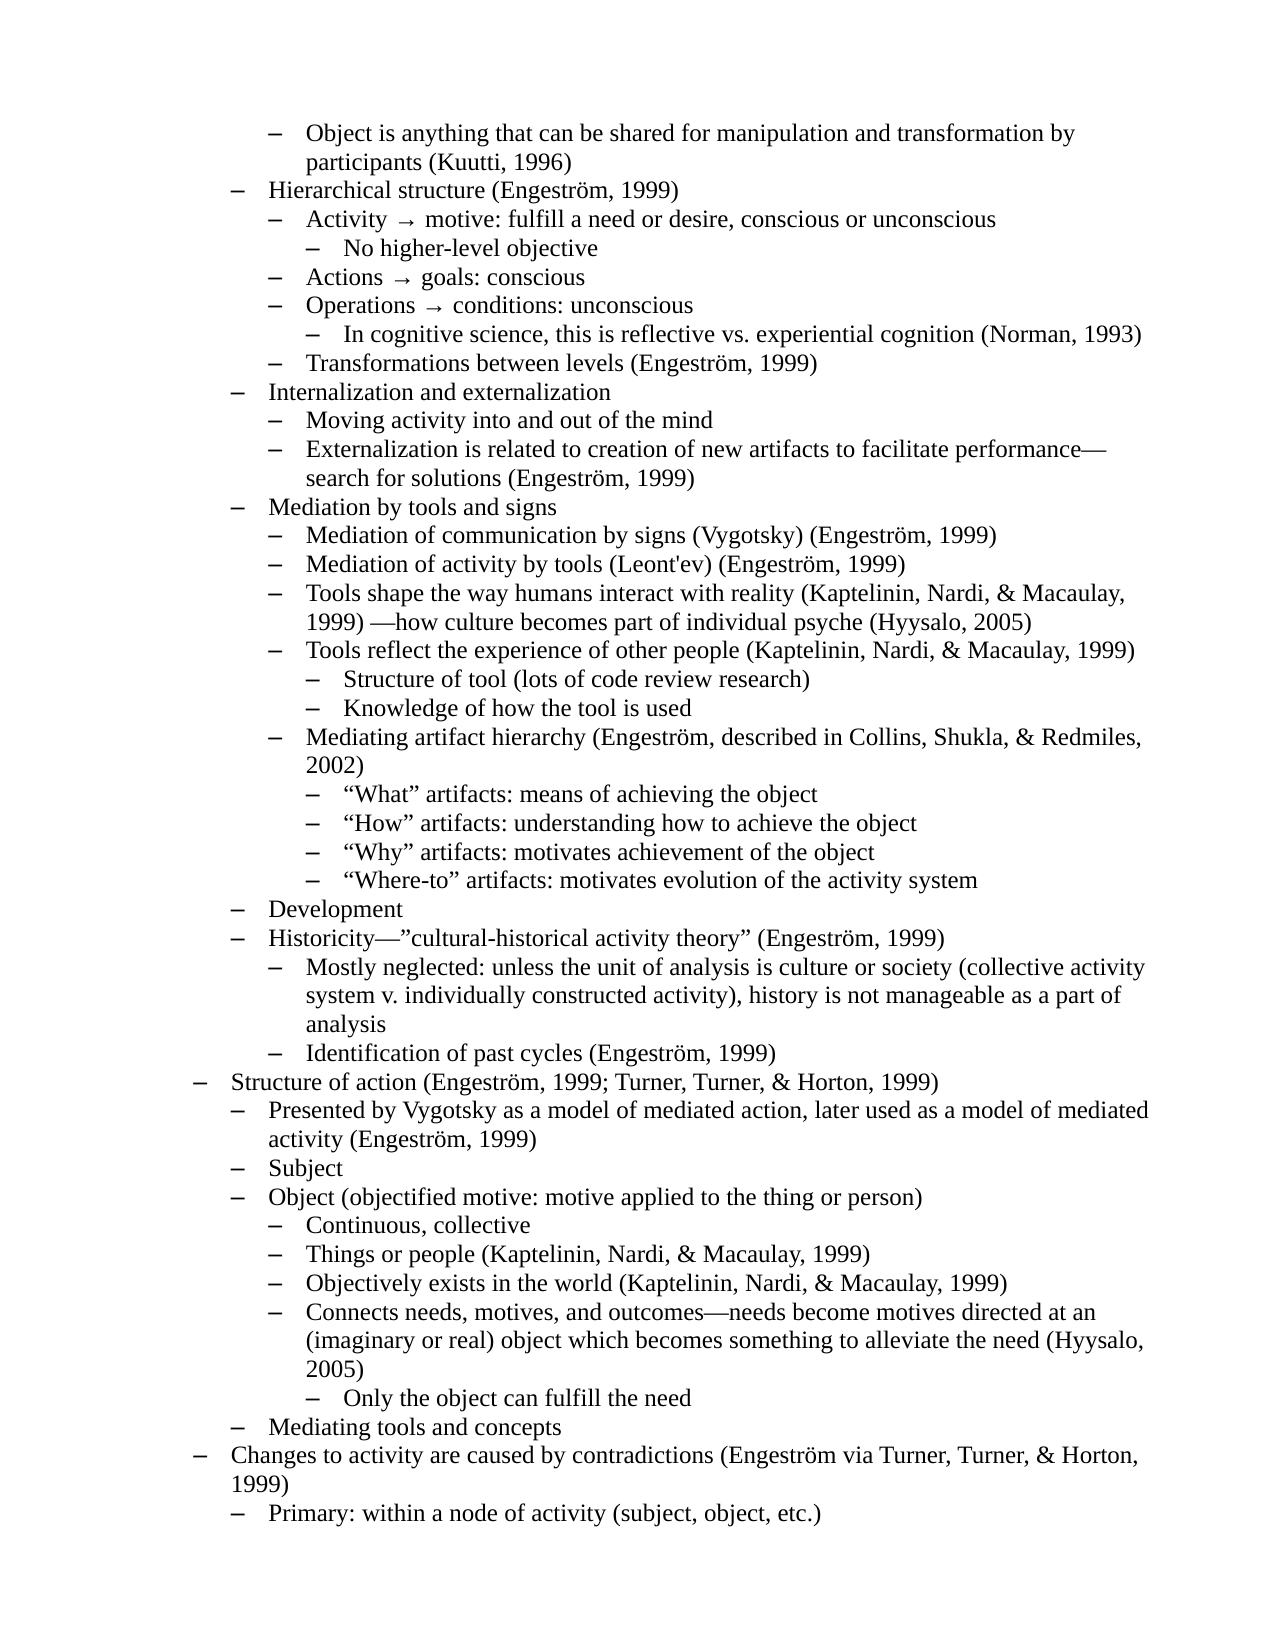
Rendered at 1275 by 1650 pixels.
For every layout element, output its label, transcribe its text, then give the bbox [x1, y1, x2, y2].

list “How” artifacts: understanding how to achieve the object [306, 808, 1157, 837]
list “Where-to” artifacts: motivates evolution of the activity system [306, 866, 1157, 894]
list Mediating tools and concepts [231, 1412, 1157, 1441]
list Object is anything that can be shared for manipulation and transformation by participants (Kuutti, 1996) [268, 118, 1157, 176]
list Tools reflect the experience of other people (Kaptelinin, Nardi, & Macaulay, 1999) [268, 636, 1157, 664]
list Objectively exists in the world (Kaptelinin, Nardi, & Macaulay, 1999) [268, 1268, 1157, 1297]
list Subject [231, 1153, 1157, 1182]
list Connects needs, motives, and outcomes—needs become motives directed at an (imaginary or real) object which becomes something to alleviate the need (Hyysalo, 2005) [268, 1297, 1157, 1383]
list Knowledge of how the tool is used [306, 693, 1157, 722]
list Activity → motive: fulfill a need or desire, conscious or unconscious [268, 204, 1157, 233]
list Historicity—”cultural-historical activity theory” (Engeström, 1999) [231, 923, 1157, 952]
list Mostly neglected: unless the unit of analysis is culture or society (collective activity system v. individually constructed activity), history is not manageable as a part of analysis [268, 952, 1157, 1038]
list Hierarchical structure (Engeström, 1999) [231, 176, 1157, 204]
list Identification of past cycles (Engeström, 1999) [268, 1038, 1157, 1067]
list Development [231, 894, 1157, 923]
list Transformations between levels (Engeström, 1999) [268, 348, 1157, 377]
list No higher-level objective [306, 233, 1157, 262]
list “What” artifacts: means of achieving the object [306, 779, 1157, 808]
list Presented by Vygotsky as a model of mediated action, later used as a model of mediated activity (Engeström, 1999) [231, 1096, 1157, 1153]
list In cognitive science, this is reflective vs. experiential cognition (Norman, 1993) [306, 319, 1157, 348]
list Changes to activity are caused by contradictions (Engeström via Turner, Turner, & Horton, 1999) [193, 1441, 1157, 1498]
list Continuous, collective [268, 1211, 1157, 1239]
list Operations → conditions: unconscious [268, 291, 1157, 319]
list Structure of tool (lots of code review research) [306, 664, 1157, 693]
list Object (objectified motive: motive applied to the thing or person) [231, 1182, 1157, 1211]
list Mediation of communication by signs (Vygotsky) (Engeström, 1999) [268, 521, 1157, 549]
list Mediation of activity by tools (Leont'ev) (Engeström, 1999) [268, 549, 1157, 578]
list Mediation by tools and signs [231, 492, 1157, 521]
list Externalization is related to creation of new artifacts to facilitate performance—search for solutions (Engeström, 1999) [268, 434, 1157, 492]
list “Why” artifacts: motivates achievement of the object [306, 837, 1157, 866]
list Mediating artifact hierarchy (Engeström, described in Collins, Shukla, & Redmiles, 2002) [268, 722, 1157, 779]
list Actions → goals: conscious [268, 262, 1157, 291]
list Tools shape the way humans interact with reality (Kaptelinin, Nardi, & Macaulay, 1999) —how culture becomes part of individual psyche (Hyysalo, 2005) [268, 578, 1157, 636]
list Internalization and externalization [231, 377, 1157, 406]
list Structure of action (Engeström, 1999; Turner, Turner, & Horton, 1999) [193, 1067, 1157, 1096]
list Moving activity into and out of the mind [268, 406, 1157, 434]
list Things or people (Kaptelinin, Nardi, & Macaulay, 1999) [268, 1239, 1157, 1268]
list Only the object can fulfill the need [306, 1383, 1157, 1412]
list Primary: within a node of activity (subject, object, etc.) [231, 1498, 1157, 1527]
